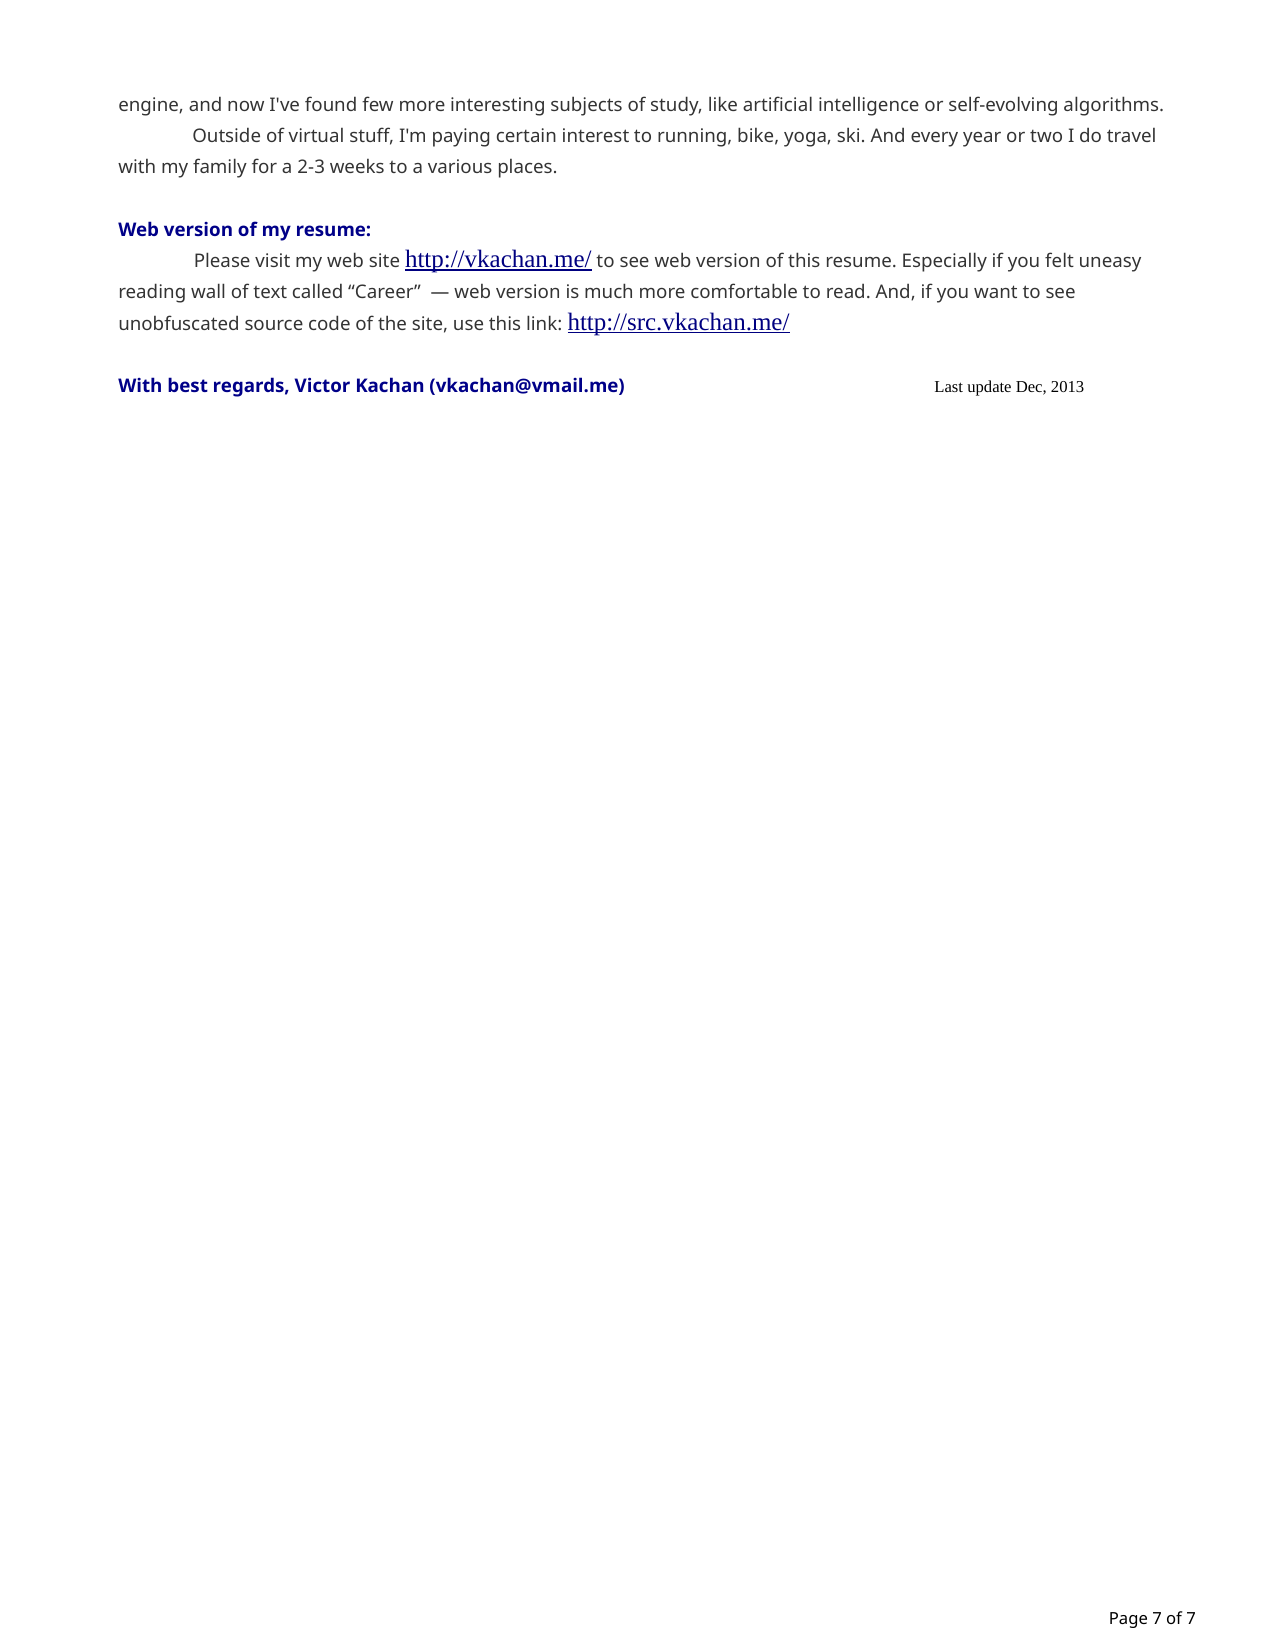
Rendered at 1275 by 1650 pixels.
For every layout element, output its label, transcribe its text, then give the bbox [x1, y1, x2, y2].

text With best regards, Victor Kachan (vkachan@vmail.me) Last update Dec, 2013 [118, 367, 1196, 398]
text Please visit my web site http://vkachan.me/ to see web version of this resume. Especially if you felt uneasy reading wall of text called “Career” — web version is much more comfortable to read. And, if you want to see unobfuscated source code of the site, use this link: http://src.vkachan.me/ [118, 242, 1196, 335]
text Outside of virtual stuff, I'm paying certain interest to running, bike, yoga, ski. And every year or two I do travel with my family for a 2-3 weeks to a various places. [118, 117, 1196, 179]
text Web version of my resume: [118, 210, 1196, 242]
text engine, and now I've found few more interesting subjects of study, like artificial intelligence or self-evolving algorithms. [118, 85, 1196, 117]
